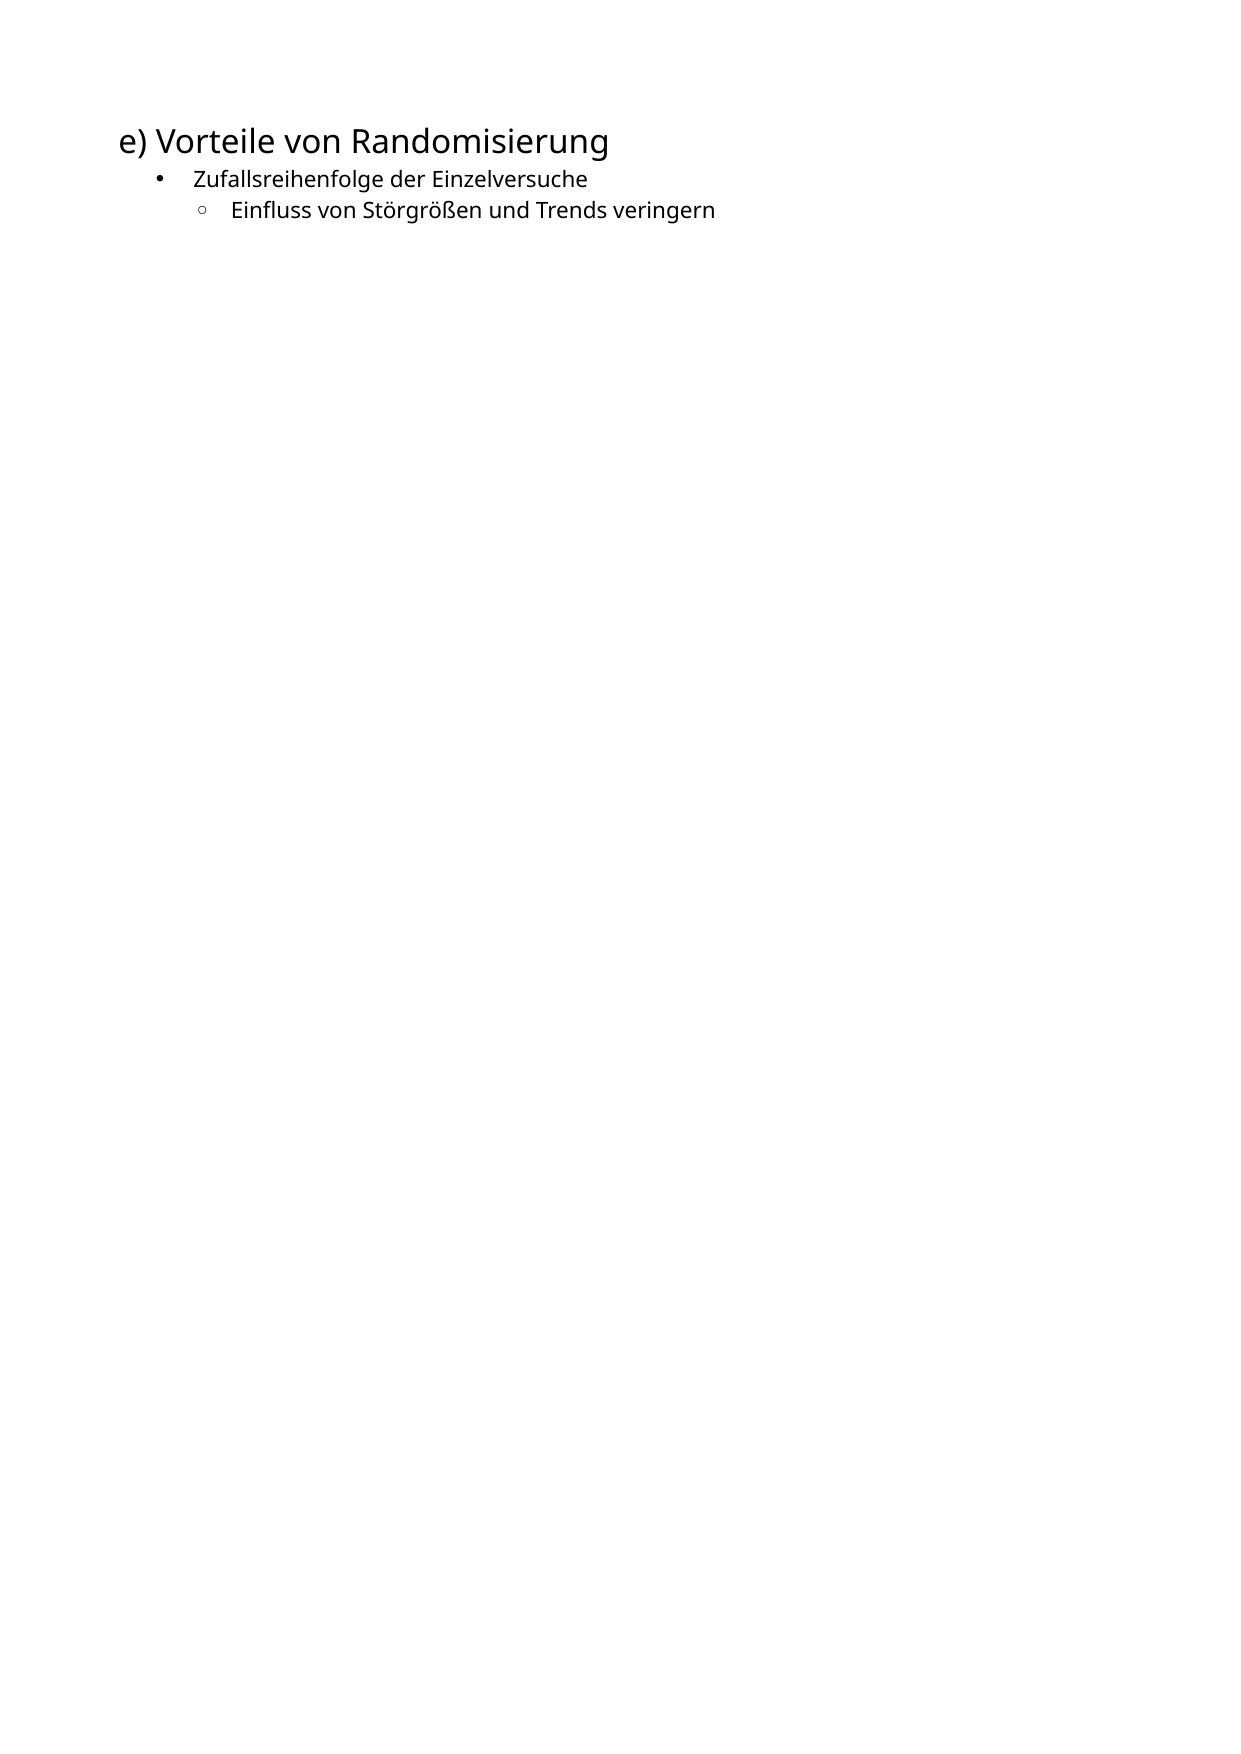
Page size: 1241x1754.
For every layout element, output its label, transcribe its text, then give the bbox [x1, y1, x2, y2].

text e) Vorteile von Randomisierung [118, 118, 1122, 163]
list Zufallsreihenfolge der Einzelversuche [156, 163, 1122, 194]
list Einfluss von Störgrößen und Trends veringern [193, 194, 1122, 225]
